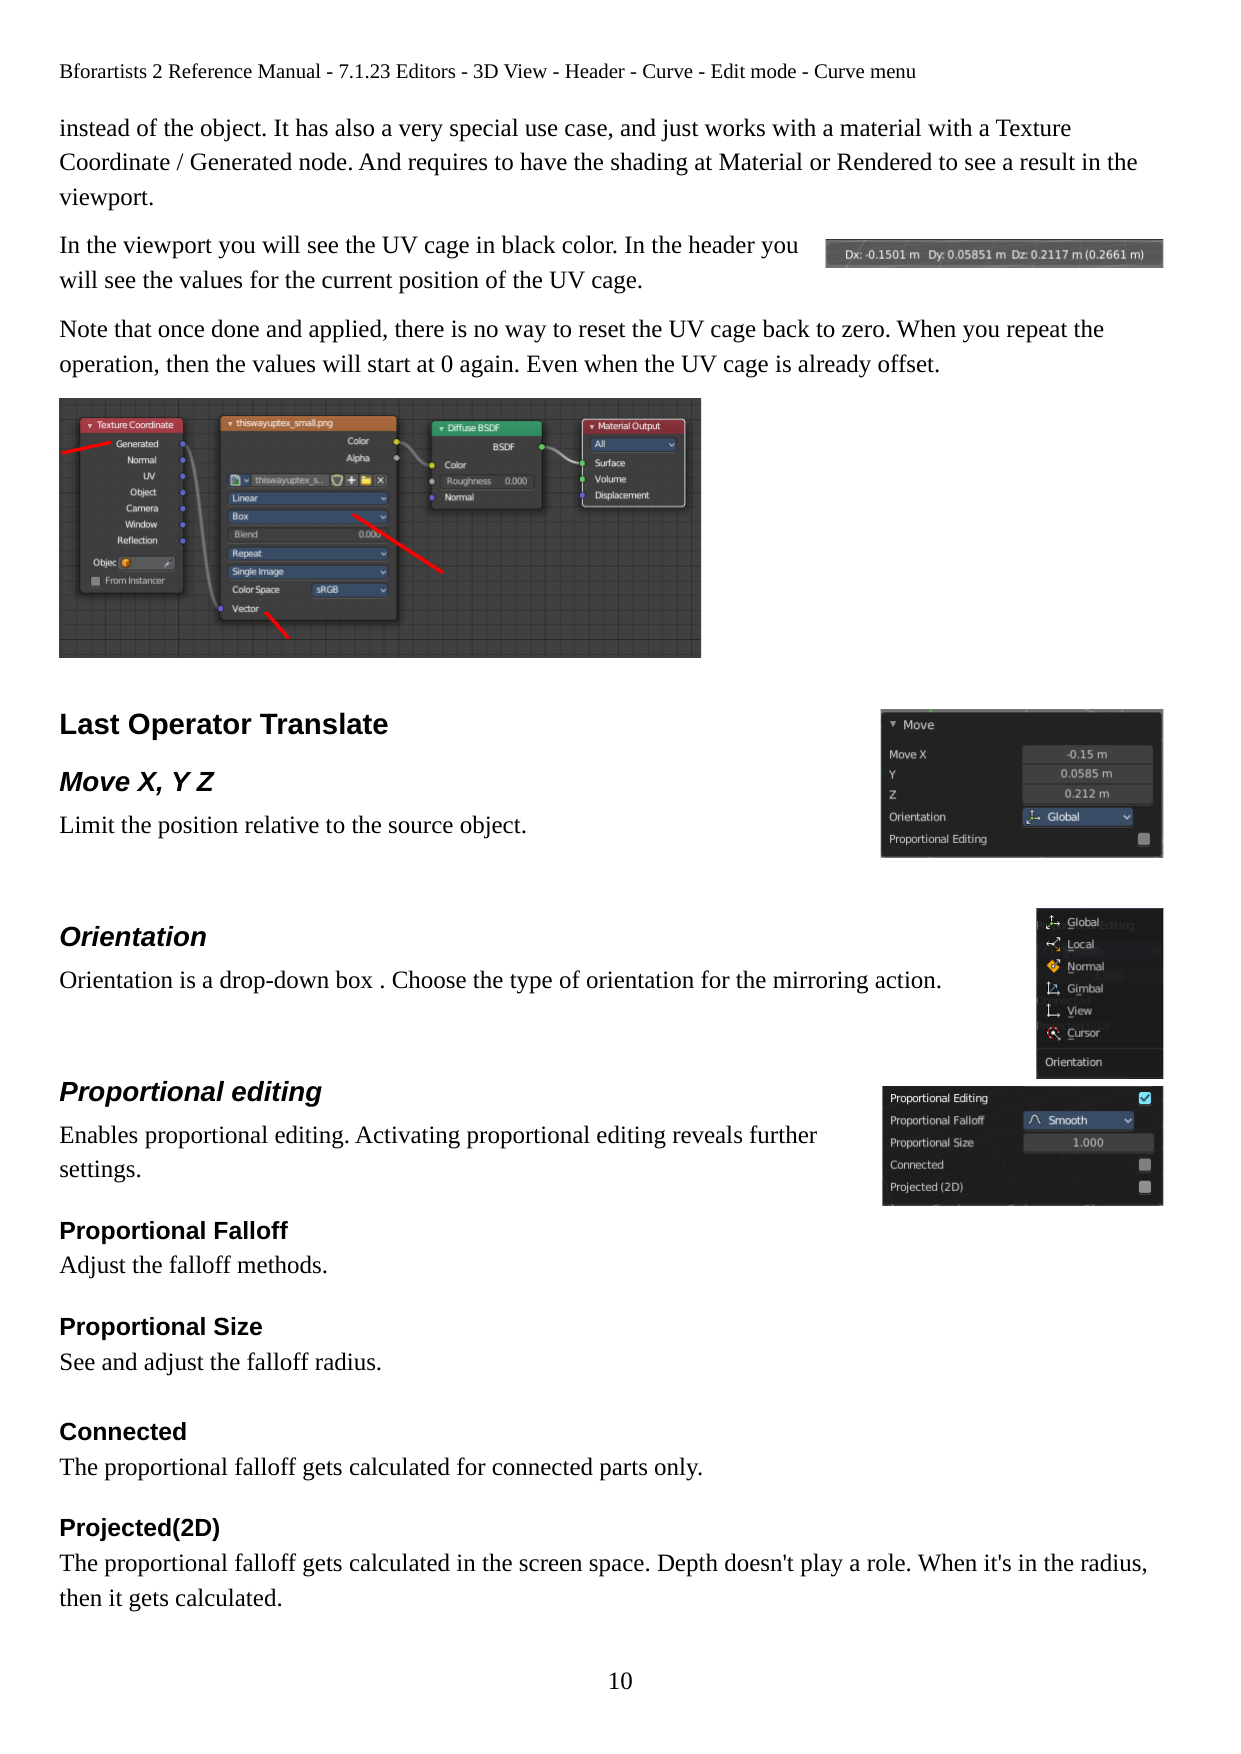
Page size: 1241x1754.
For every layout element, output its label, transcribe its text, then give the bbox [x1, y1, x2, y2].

subtitle [1164, 765, 1181, 797]
picture [1036, 908, 1164, 1079]
picture [880, 709, 1164, 858]
subtitle Connected [59, 1417, 1181, 1446]
subtitle Proportional Size [59, 1312, 1181, 1341]
text instead of the object. It has also a very special use case, and just works with a material with a Texture Coordinate / Generated node. And requires to have the shading at Material or Rendered to see a result in the viewport. [59, 113, 1181, 210]
subtitle [1164, 920, 1181, 952]
subtitle Orientation [59, 920, 1036, 952]
subtitle Proportional Falloff [59, 1216, 1181, 1244]
subtitle Move X, Y Z [59, 765, 880, 797]
text Limit the position relative to the source object. [59, 810, 880, 838]
text Adjust the falloff methods. [59, 1251, 1181, 1279]
picture [882, 1086, 1164, 1206]
text See and adjust the falloff radius. [59, 1347, 1181, 1376]
picture [825, 239, 1164, 268]
subtitle Projected(2D) [59, 1513, 1181, 1542]
subtitle Last Operator Translate [59, 707, 1181, 740]
text The proportional falloff gets calculated for connected parts only. [59, 1452, 1181, 1481]
text In the viewport you will see the UV cage in black color. In the header you will see the values for the current position of the UV cage. [59, 231, 1181, 294]
text Note that once done and applied, there is no way to reset the UV cage back to zero. When you repeat the operation, then the values will start at 0 again. Even when the UV cage is already offset. [59, 314, 1181, 377]
picture [59, 398, 702, 658]
text Orientation is a drop-down box . Choose the type of orientation for the mirroring action. [59, 965, 1036, 993]
text The proportional falloff gets calculated in the screen space. Depth doesn't play a role. When it's in the radius, then it gets calculated. [59, 1548, 1181, 1611]
text Enables proportional editing. Activating proportional editing reveals further settings. [59, 1120, 882, 1183]
subtitle Proportional editing [59, 1075, 1181, 1107]
